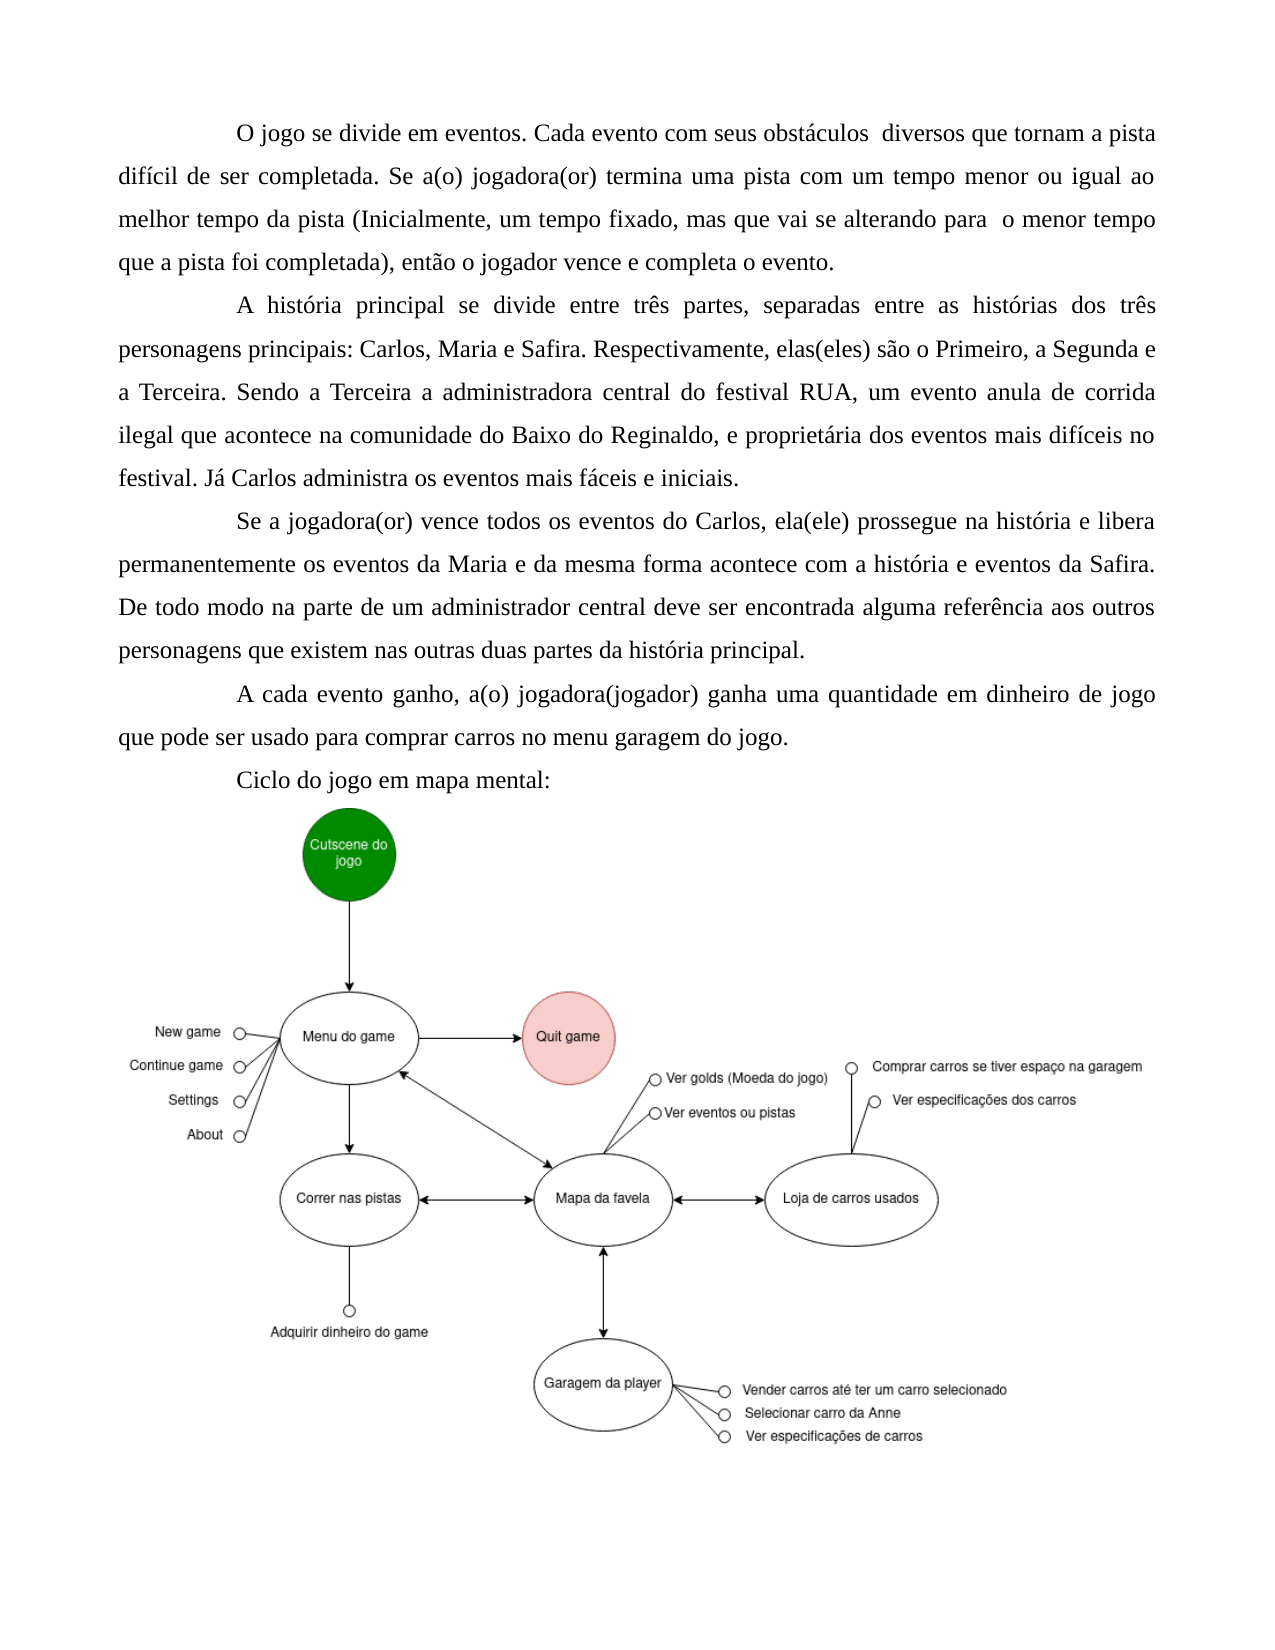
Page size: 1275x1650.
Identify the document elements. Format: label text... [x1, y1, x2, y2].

text A história principal se divide entre três partes, separadas entre as histórias dos três personagens principais: Carlos, Maria e Safira. Respectivamente, elas(eles) são o Primeiro, a Segunda e a Terceira. Sendo a Terceira a administradora central do festival RUA, um evento anula de corrida ilegal que acontece na comunidade do Baixo do Reginaldo, e proprietária dos eventos mais difíceis no festival. Já Carlos administra os eventos mais fáceis e iniciais. [118, 291, 1157, 492]
text O jogo se divide em eventos. Cada evento com seus obstáculos diversos que tornam a pista difícil de ser completada. Se a(o) jogadora(or) termina uma pista com um tempo menor ou igual ao melhor tempo da pista (Inicialmente, um tempo fixado, mas que vai se alterando para o menor tempo que a pista foi completada), então o jogador vence e completa o evento. [118, 118, 1157, 276]
text Se a jogadora(or) vence todos os eventos do Carlos, ela(ele) prossegue na história e libera permanentemente os eventos da Maria e da mesma forma acontece com a história e eventos da Safira. De todo modo na parte de um administrador central deve ser encontrada alguma referência aos outros personagens que existem nas outras duas partes da história principal. [118, 506, 1157, 664]
text A cada evento ganho, a(o) jogadora(jogador) ganha uma quantidade em dinheiro de jogo que pode ser usado para comprar carros no menu garagem do jogo. [118, 679, 1157, 751]
text Ciclo do jogo em mapa mental: [118, 765, 1157, 794]
picture [118, 808, 1157, 1456]
